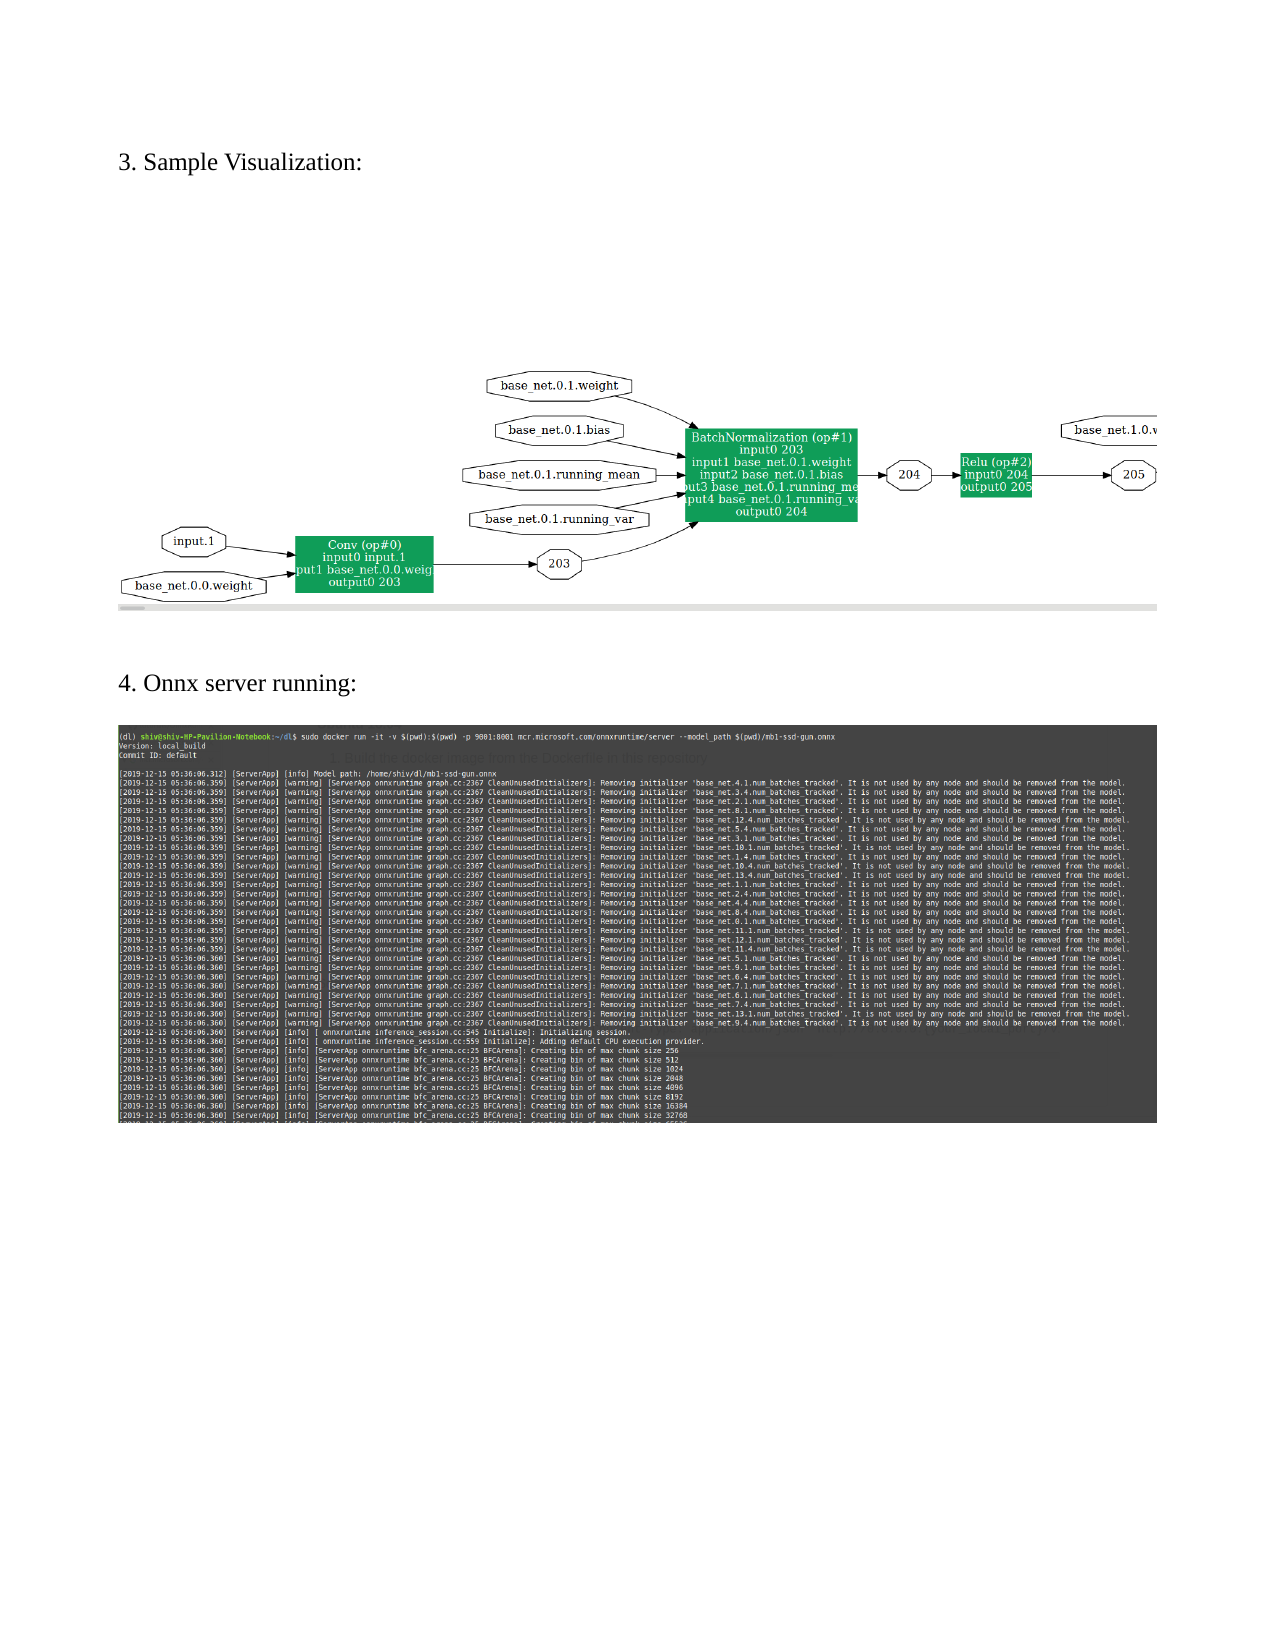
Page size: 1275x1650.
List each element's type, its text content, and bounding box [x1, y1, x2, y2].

text 4. Onnx server running: [118, 668, 1157, 696]
picture [118, 725, 1157, 1123]
text 3. Sample Visualization: [118, 147, 1157, 176]
picture [118, 229, 1157, 611]
